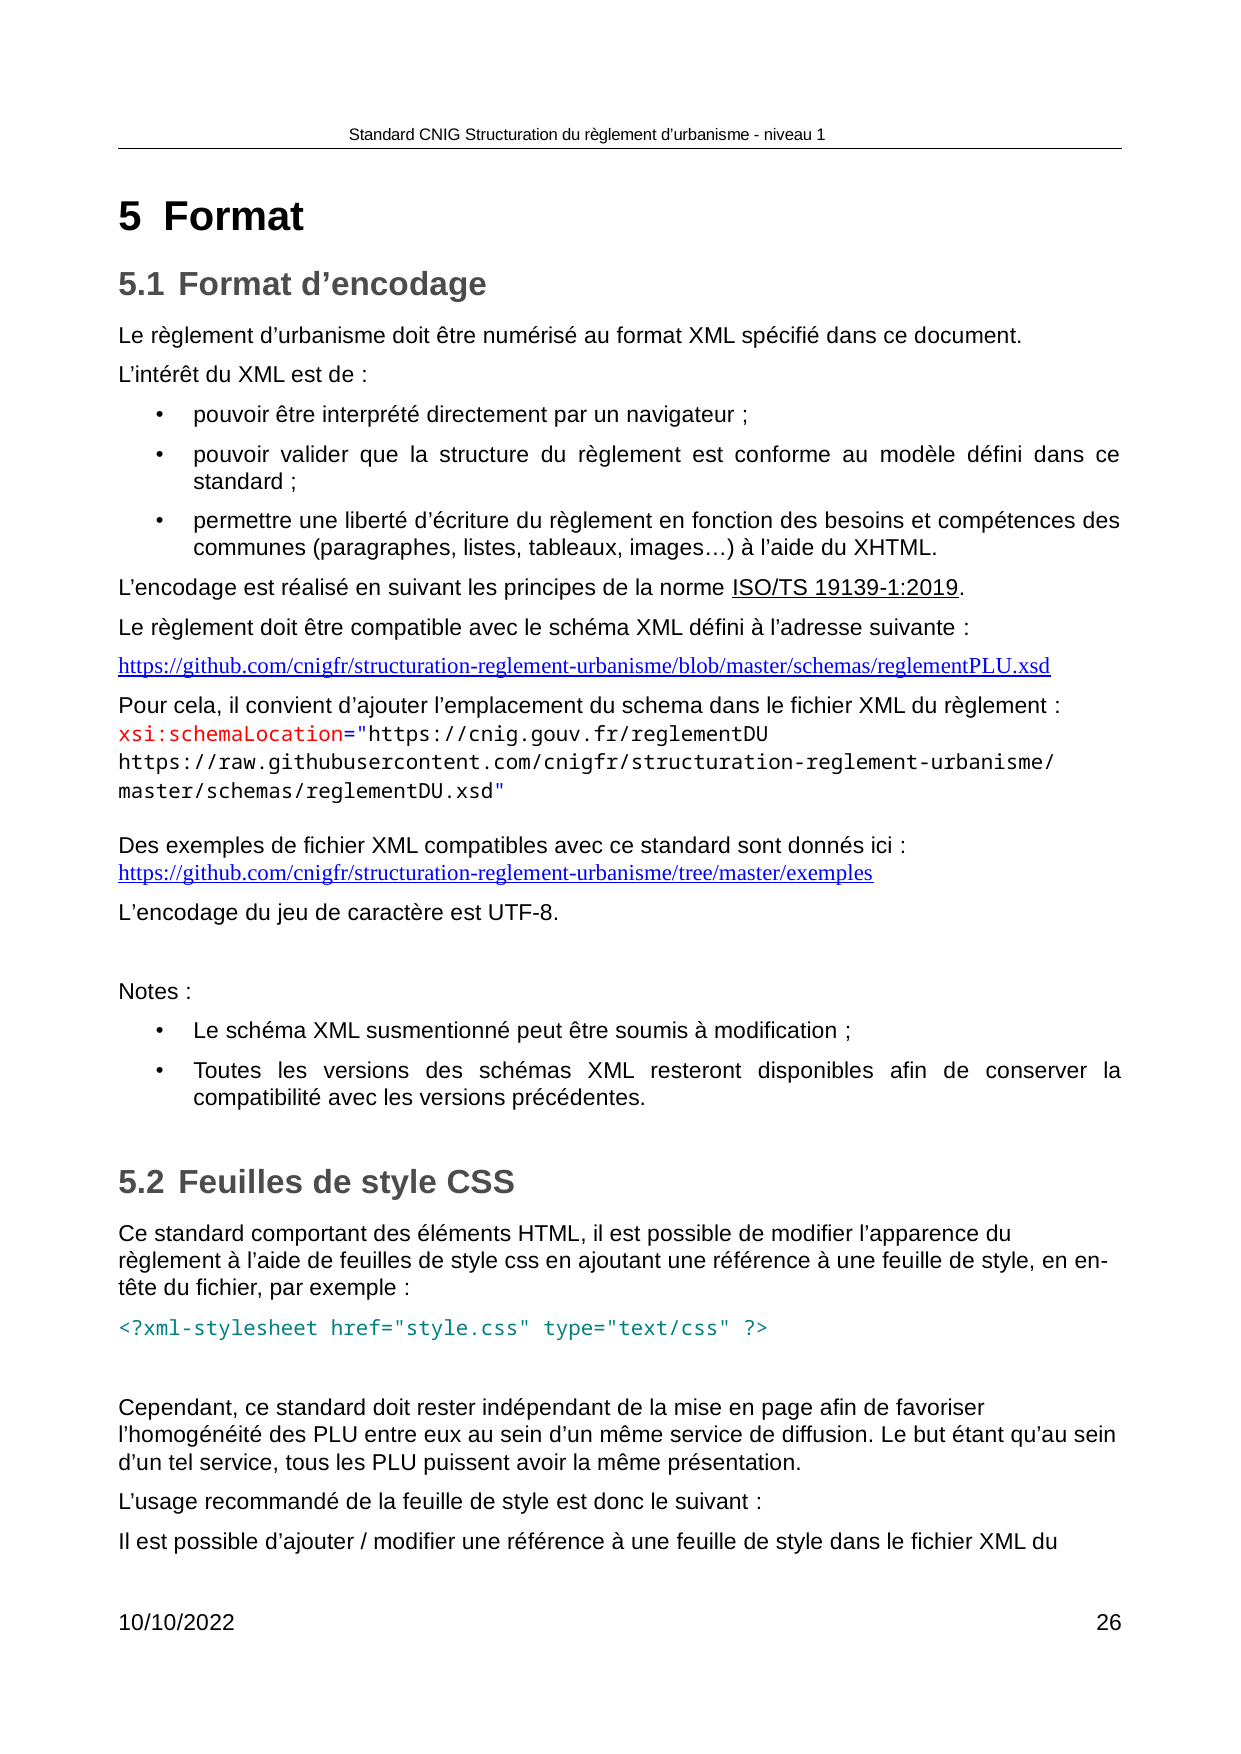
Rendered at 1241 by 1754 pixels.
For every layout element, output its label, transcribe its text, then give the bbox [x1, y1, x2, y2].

text L’intérêt du XML est de : [118, 361, 1122, 388]
text https://github.com/cnigfr/structuration-reglement-urbanisme/blob/master/schemas/reglementPLU.xsd [118, 652, 1122, 679]
text L’encodage est réalisé en suivant les principes de la norme ISO/TS 19139-1:2019. [118, 573, 1122, 600]
list Toutes les versions des schémas XML resteront disponibles afin de conserver la compatibilité avec les versions précédentes. [156, 1056, 1122, 1110]
text L’encodage du jeu de caractère est UTF-8. [118, 898, 1122, 925]
text Des exemples de fichier XML compatibles avec ce standard sont donnés ici : https://github.com/cnigfr/structuration-reglement-urbanisme/tree/master/exemples [118, 831, 1122, 885]
text Cependant, ce standard doit rester indépendant de la mise en page afin de favoriser l’homogénéité des PLU entre eux au sein d’un même service de diffusion. Le but étant qu’au sein d’un tel service, tous les PLU puissent avoir la même présentation. [118, 1394, 1122, 1475]
text Il est possible d’ajouter / modifier une référence à une feuille de style dans le fichier XML du [118, 1527, 1122, 1554]
list pouvoir être interprété directement par un navigateur ; [156, 400, 1122, 427]
text Pour cela, il convient d’ajouter l’emplacement du schema dans le fichier XML du règlement : [118, 691, 1122, 718]
text Le règlement doit être compatible avec le schéma XML défini à l’adresse suivante : [118, 613, 1122, 640]
text Ce standard comportant des éléments HTML, il est possible de modifier l’apparence du règlement à l’aide de feuilles de style css en ajoutant une référence à une feuille de style, en en-tête du fichier, par exemple : [118, 1219, 1122, 1301]
subtitle Format d’encodage [118, 264, 1122, 303]
text L’usage recommandé de la feuille de style est donc le suivant : [118, 1487, 1122, 1514]
text xsi:schemaLocation="https://cnig.gouv.fr/reglementDU https://raw.githubusercontent.com/cnigfr/structuration-reglement-urbanisme/master/schemas/reglementDU.xsd" [118, 718, 1122, 804]
list permettre une liberté d’écriture du règlement en fonction des besoins et compétences des communes (paragraphes, listes, tableaux, images…) à l’aide du XHTML. [156, 507, 1122, 561]
list pouvoir valider que la structure du règlement est conforme au modèle défini dans ce standard ; [156, 440, 1122, 494]
list Le schéma XML susmentionné peut être soumis à modification ; [156, 1017, 1122, 1044]
subtitle Format [118, 192, 1122, 239]
text Le règlement d’urbanisme doit être numérisé au format XML spécifié dans ce document. [118, 321, 1122, 348]
subtitle Feuilles de style CSS [118, 1162, 1122, 1201]
text Notes : [118, 977, 1122, 1004]
text <?xml-stylesheet href="style.css" type="text/css" ?> [118, 1313, 1122, 1342]
